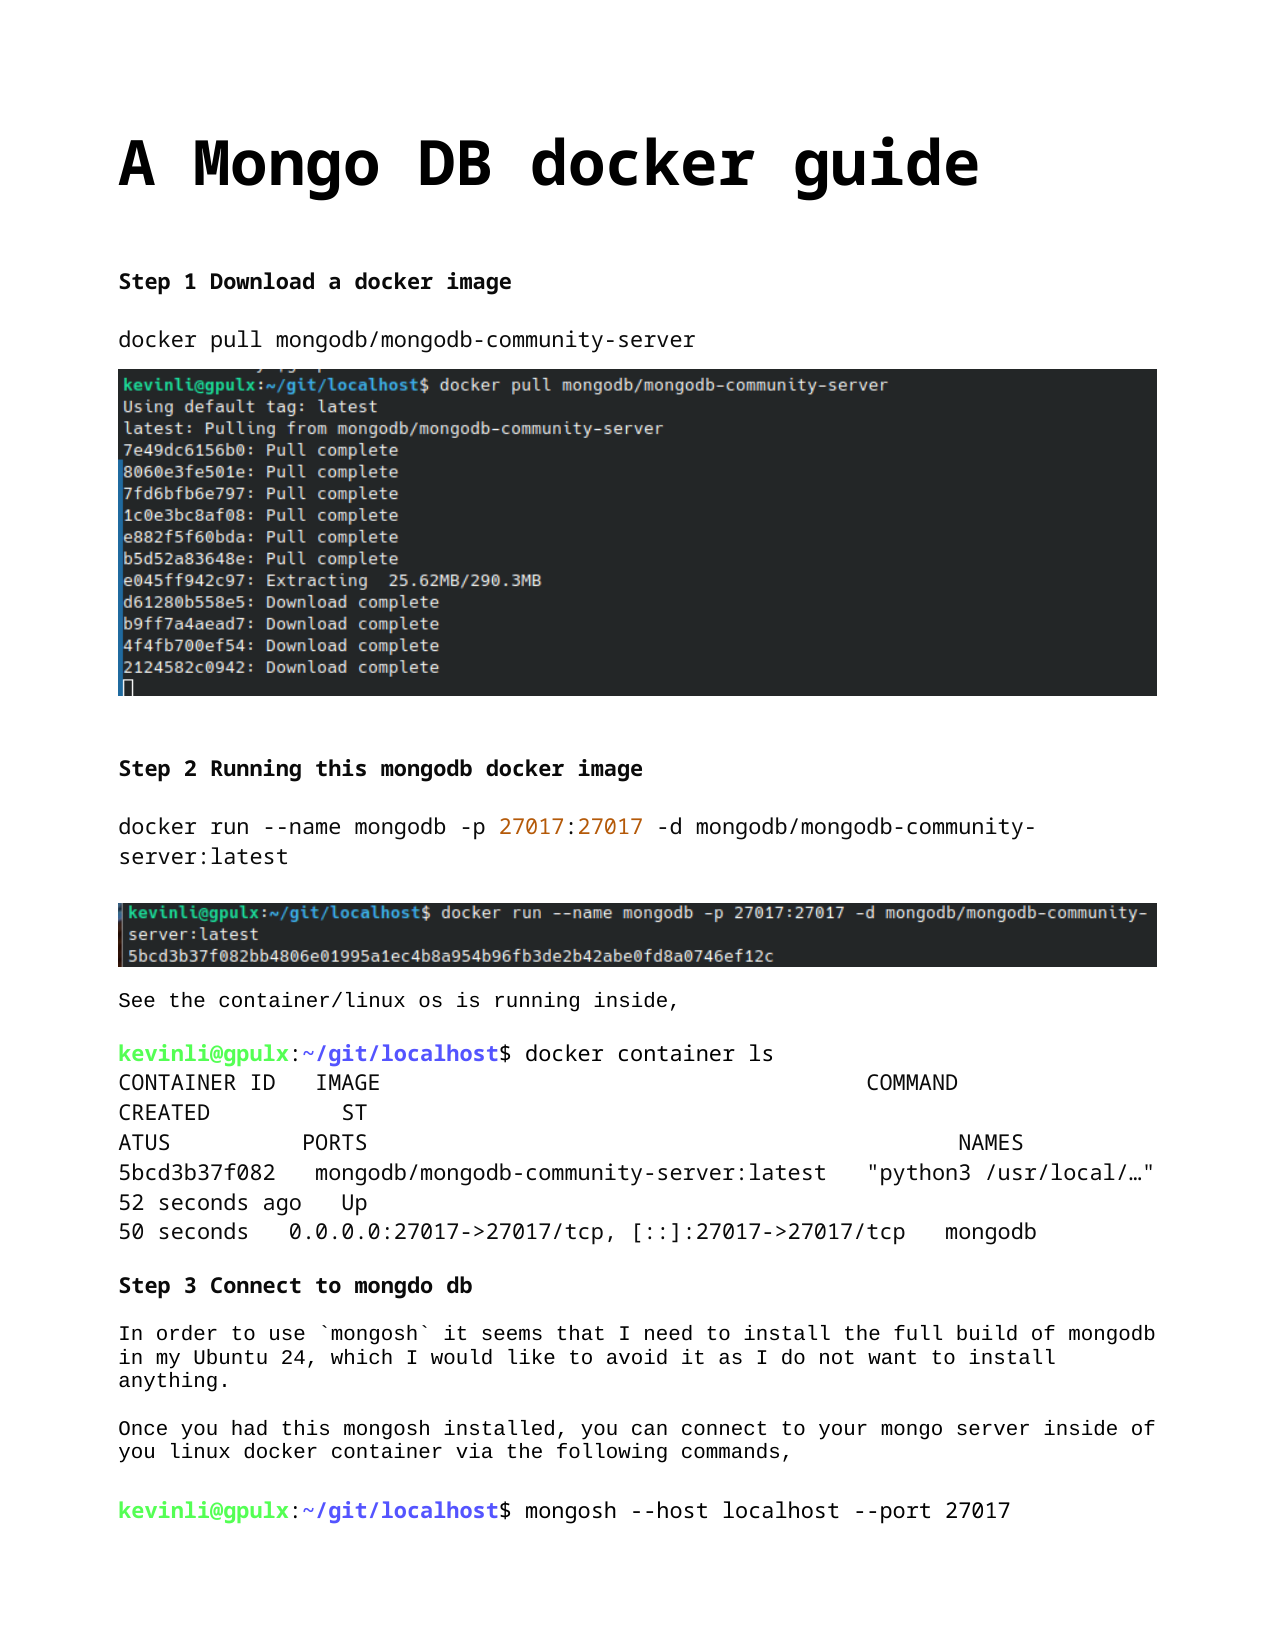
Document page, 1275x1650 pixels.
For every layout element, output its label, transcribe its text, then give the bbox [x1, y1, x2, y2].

text kevinli@gpulx:~/git/localhost$ docker container ls CONTAINER ID IMAGE COMMAND CREATED ST ATUS PORTS NAMES 5bcd3b37f082 mongodb/mongodb-community-server:latest "python3 /usr/local/…" 52 seconds ago Up 50 seconds 0.0.0.0:27017->27017/tcp, [::]:27017->27017/tcp mongodb [118, 1037, 1157, 1270]
text docker pull mongodb/mongodb-community-server [118, 324, 1157, 369]
text kevinli@gpulx:~/git/localhost$ mongosh --host localhost --port 27017 [118, 1465, 1157, 1524]
picture [118, 903, 1157, 967]
text Step 2 Running this mongodb docker image [118, 753, 1157, 783]
text [118, 696, 1157, 724]
text See the container/linux os is running inside, [118, 990, 1157, 1014]
text Step 1 Download a docker image [118, 266, 1157, 295]
picture [118, 369, 1157, 696]
text In order to use `mongosh` it seems that I need to install the full build of mongodb in my Ubuntu 24, which I would like to avoid it as I do not want to install anything. [118, 1323, 1157, 1394]
text docker run --name mongodb -p 27017:27017 -d mongodb/mongodb-community-server:latest [118, 811, 1157, 871]
text A Mongo DB docker guide [118, 118, 1157, 203]
text Once you had this mongosh installed, you can connect to your mongo server inside of you linux docker container via the following commands, [118, 1418, 1157, 1465]
text Step 3 Connect to mongdo db [118, 1270, 1157, 1299]
